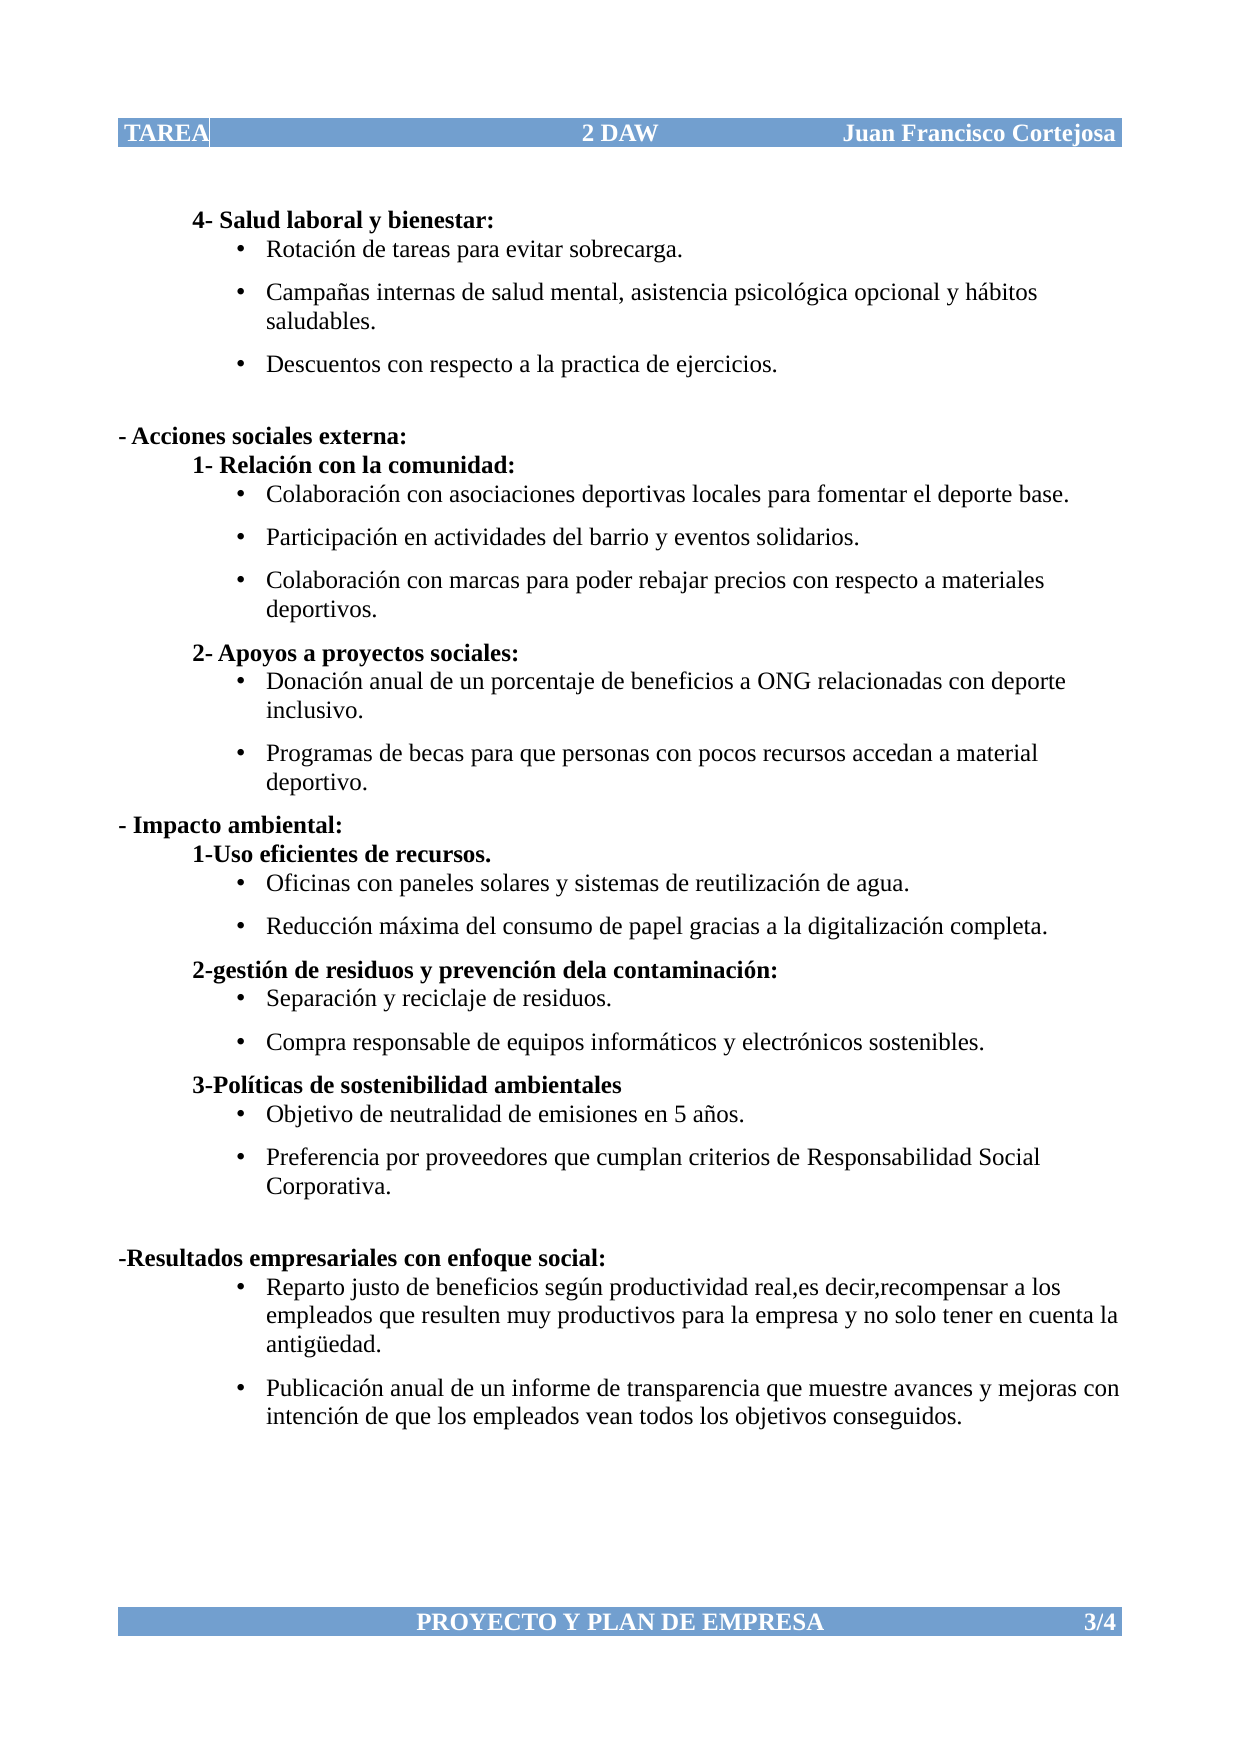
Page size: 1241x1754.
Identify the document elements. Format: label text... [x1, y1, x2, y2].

text -Resultados empresariales con enfoque social: [118, 1243, 1122, 1272]
list Objetivo de neutralidad de emisiones en 5 años. [236, 1099, 1122, 1128]
list Colaboración con asociaciones deportivas locales para fomentar el deporte base. [236, 479, 1122, 508]
text - Impacto ambiental: [118, 811, 1122, 839]
text 2-gestión de residuos y prevención dela contaminación: [118, 955, 1122, 983]
text 3-Políticas de sostenibilidad ambientales [118, 1070, 1122, 1099]
list Oficinas con paneles solares y sistemas de reutilización de agua. [236, 868, 1122, 897]
list Compra responsable de equipos informáticos y electrónicos sostenibles. [236, 1027, 1122, 1056]
list Participación en actividades del barrio y eventos solidarios. [236, 522, 1122, 551]
text 1- Relación con la comunidad: [118, 450, 1122, 479]
list Colaboración con marcas para poder rebajar precios con respecto a materiales deportivos. [236, 566, 1122, 623]
text - Acciones sociales externa: [118, 421, 1122, 450]
list Descuentos con respecto a la practica de ejercicios. [236, 349, 1122, 378]
list Programas de becas para que personas con pocos recursos accedan a material deportivo. [236, 738, 1122, 796]
list Publicación anual de un informe de transparencia que muestre avances y mejoras con intención de que los empleados vean todos los objetivos conseguidos. [236, 1373, 1122, 1430]
list Reparto justo de beneficios según productividad real,es decir,recompensar a los empleados que resulten muy productivos para la empresa y no solo tener en cuenta la antigüedad. [236, 1272, 1122, 1358]
list Rotación de tareas para evitar sobrecarga. [236, 234, 1122, 263]
text 4- Salud laboral y bienestar: [118, 205, 1122, 234]
list Reducción máxima del consumo de papel gracias a la digitalización completa. [236, 911, 1122, 940]
list Preferencia por proveedores que cumplan criterios de Responsabilidad Social Corporativa. [236, 1142, 1122, 1200]
text 2- Apoyos a proyectos sociales: [118, 638, 1122, 666]
list Campañas internas de salud mental, asistencia psicológica opcional y hábitos saludables. [236, 277, 1122, 335]
list Donación anual de un porcentaje de beneficios a ONG relacionadas con deporte inclusivo. [236, 666, 1122, 724]
list Separación y reciclaje de residuos. [236, 983, 1122, 1012]
text 1-Uso eficientes de recursos. [118, 839, 1122, 868]
